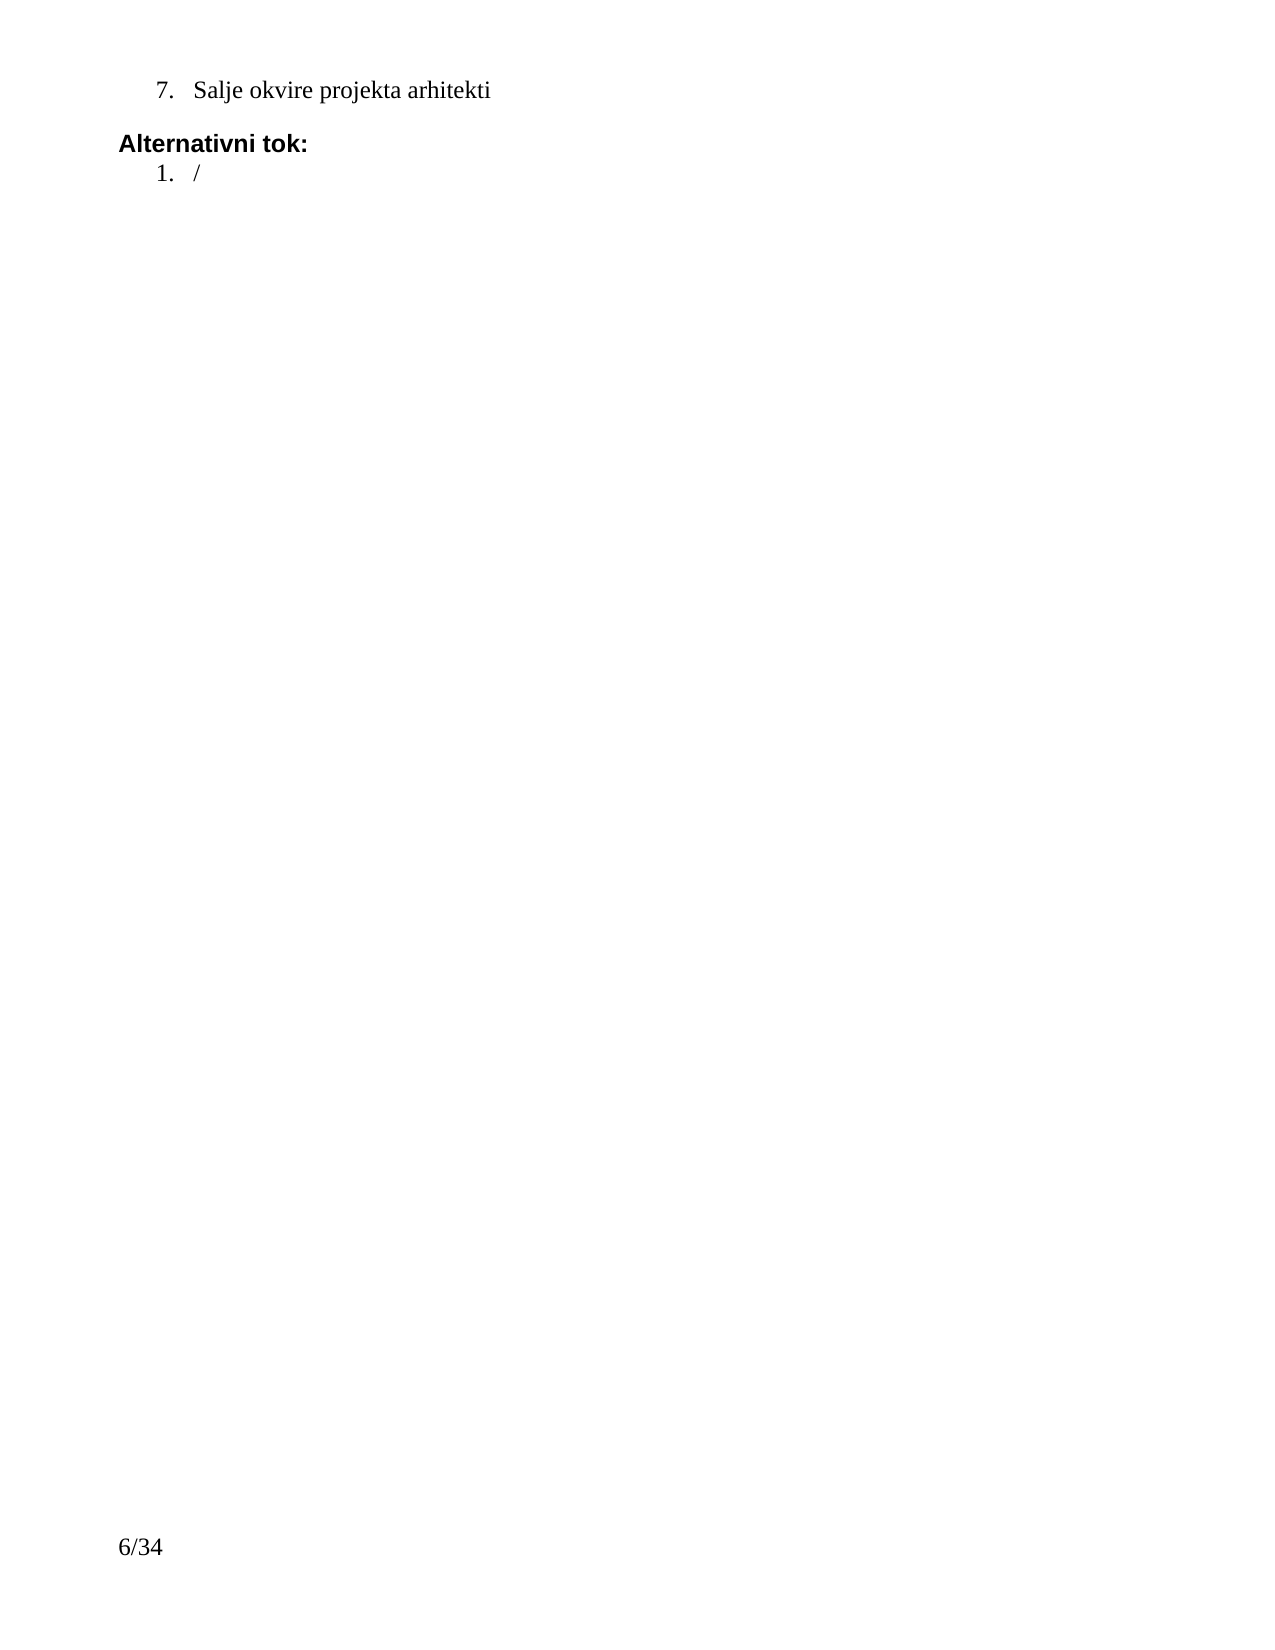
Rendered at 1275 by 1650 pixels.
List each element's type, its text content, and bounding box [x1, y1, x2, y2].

list / [156, 158, 1157, 187]
list Salje okvire projekta arhitekti [156, 75, 1157, 104]
subtitle Alternativni tok: [118, 129, 1157, 158]
